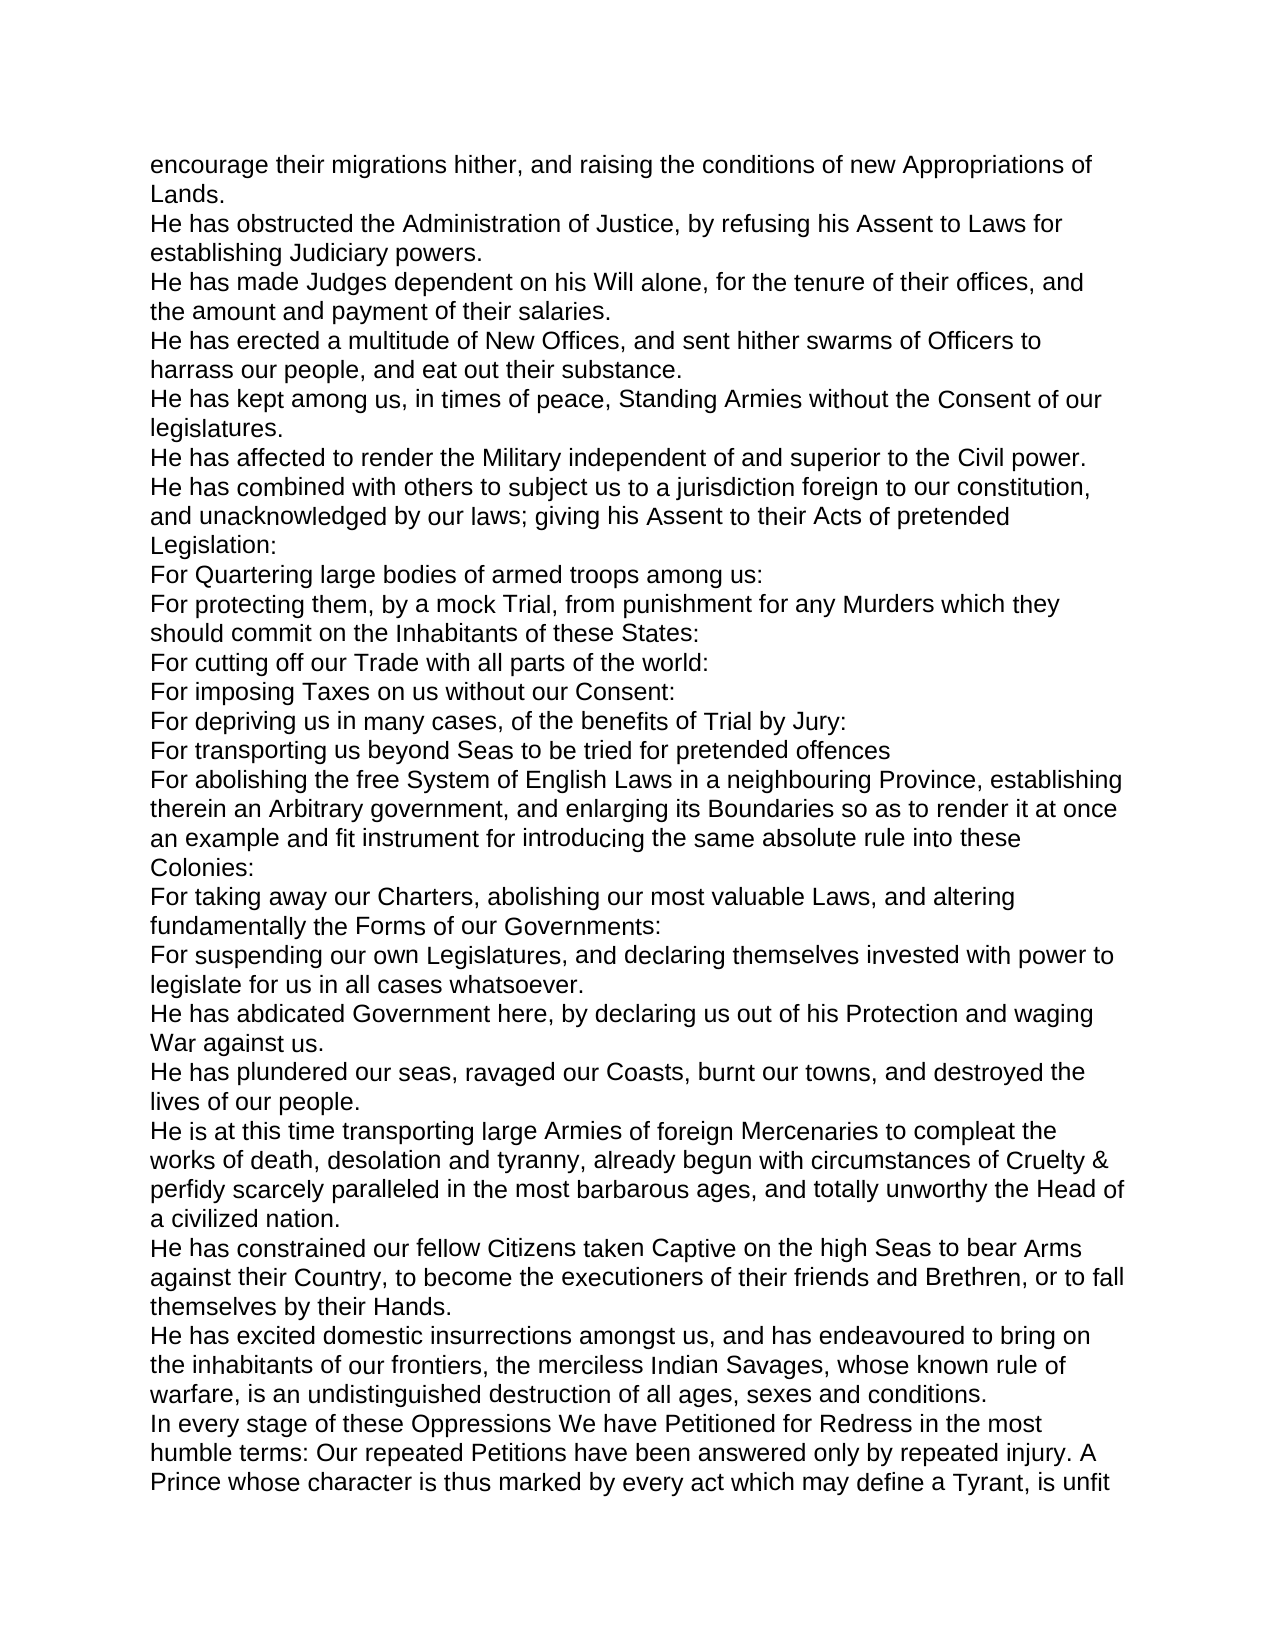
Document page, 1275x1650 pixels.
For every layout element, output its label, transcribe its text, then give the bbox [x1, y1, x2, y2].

text He has combined with others to subject us to a jurisdiction foreign to our constitution, and unacknowledged by our laws; giving his Assent to their Acts of pretended Legislation: [150, 472, 1125, 560]
text For taking away our Charters, abolishing our most valuable Laws, and altering fundamentally the Forms of our Governments: [150, 882, 1125, 940]
text In every stage of these Oppressions We have Petitioned for Redress in the most humble terms: Our repeated Petitions have been answered only by repeated injury. A Prince whose character is thus marked by every act which may define a Tyrant, is unfit [150, 1409, 1125, 1496]
text For protecting them, by a mock Trial, from punishment for any Murders which they should commit on the Inhabitants of these States: [150, 589, 1125, 648]
text For Quartering large bodies of armed troops among us: [150, 560, 1125, 589]
text He has plundered our seas, ravaged our Coasts, burnt our towns, and destroyed the lives of our people. [150, 1057, 1125, 1116]
text encourage their migrations hither, and raising the conditions of new Appropriations of Lands. [150, 150, 1125, 208]
text He has made Judges dependent on his Will alone, for the tenure of their offices, and the amount and payment of their salaries. [150, 267, 1125, 326]
text For depriving us in many cases, of the benefits of Trial by Jury: [150, 706, 1125, 735]
text He is at this time transporting large Armies of foreign Mercenaries to compleat the works of death, desolation and tyranny, already begun with circumstances of Cruelty & perfidy scarcely paralleled in the most barbarous ages, and totally unworthy the Head of a civilized nation. [150, 1116, 1125, 1233]
text For cutting off our Trade with all parts of the world: [150, 648, 1125, 677]
text For transporting us beyond Seas to be tried for pretended offences [150, 735, 1125, 765]
text He has excited domestic insurrections amongst us, and has endeavoured to bring on the inhabitants of our frontiers, the merciless Indian Savages, whose known rule of warfare, is an undistinguished destruction of all ages, sexes and conditions. [150, 1321, 1125, 1409]
text He has abdicated Government here, by declaring us out of his Protection and waging War against us. [150, 999, 1125, 1057]
text He has kept among us, in times of peace, Standing Armies without the Consent of our legislatures. [150, 384, 1125, 443]
text For suspending our own Legislatures, and declaring themselves invested with power to legislate for us in all cases whatsoever. [150, 940, 1125, 999]
text He has erected a multitude of New Offices, and sent hither swarms of Officers to harrass our people, and eat out their substance. [150, 326, 1125, 384]
text He has obstructed the Administration of Justice, by refusing his Assent to Laws for establishing Judiciary powers. [150, 208, 1125, 267]
text For abolishing the free System of English Laws in a neighbouring Province, establishing therein an Arbitrary government, and enlarging its Boundaries so as to render it at once an example and fit instrument for introducing the same absolute rule into these Colonies: [150, 765, 1125, 882]
text For imposing Taxes on us without our Consent: [150, 677, 1125, 706]
text He has constrained our fellow Citizens taken Captive on the high Seas to bear Arms against their Country, to become the executioners of their friends and Brethren, or to fall themselves by their Hands. [150, 1233, 1125, 1321]
text He has affected to render the Military independent of and superior to the Civil power. [150, 443, 1125, 472]
